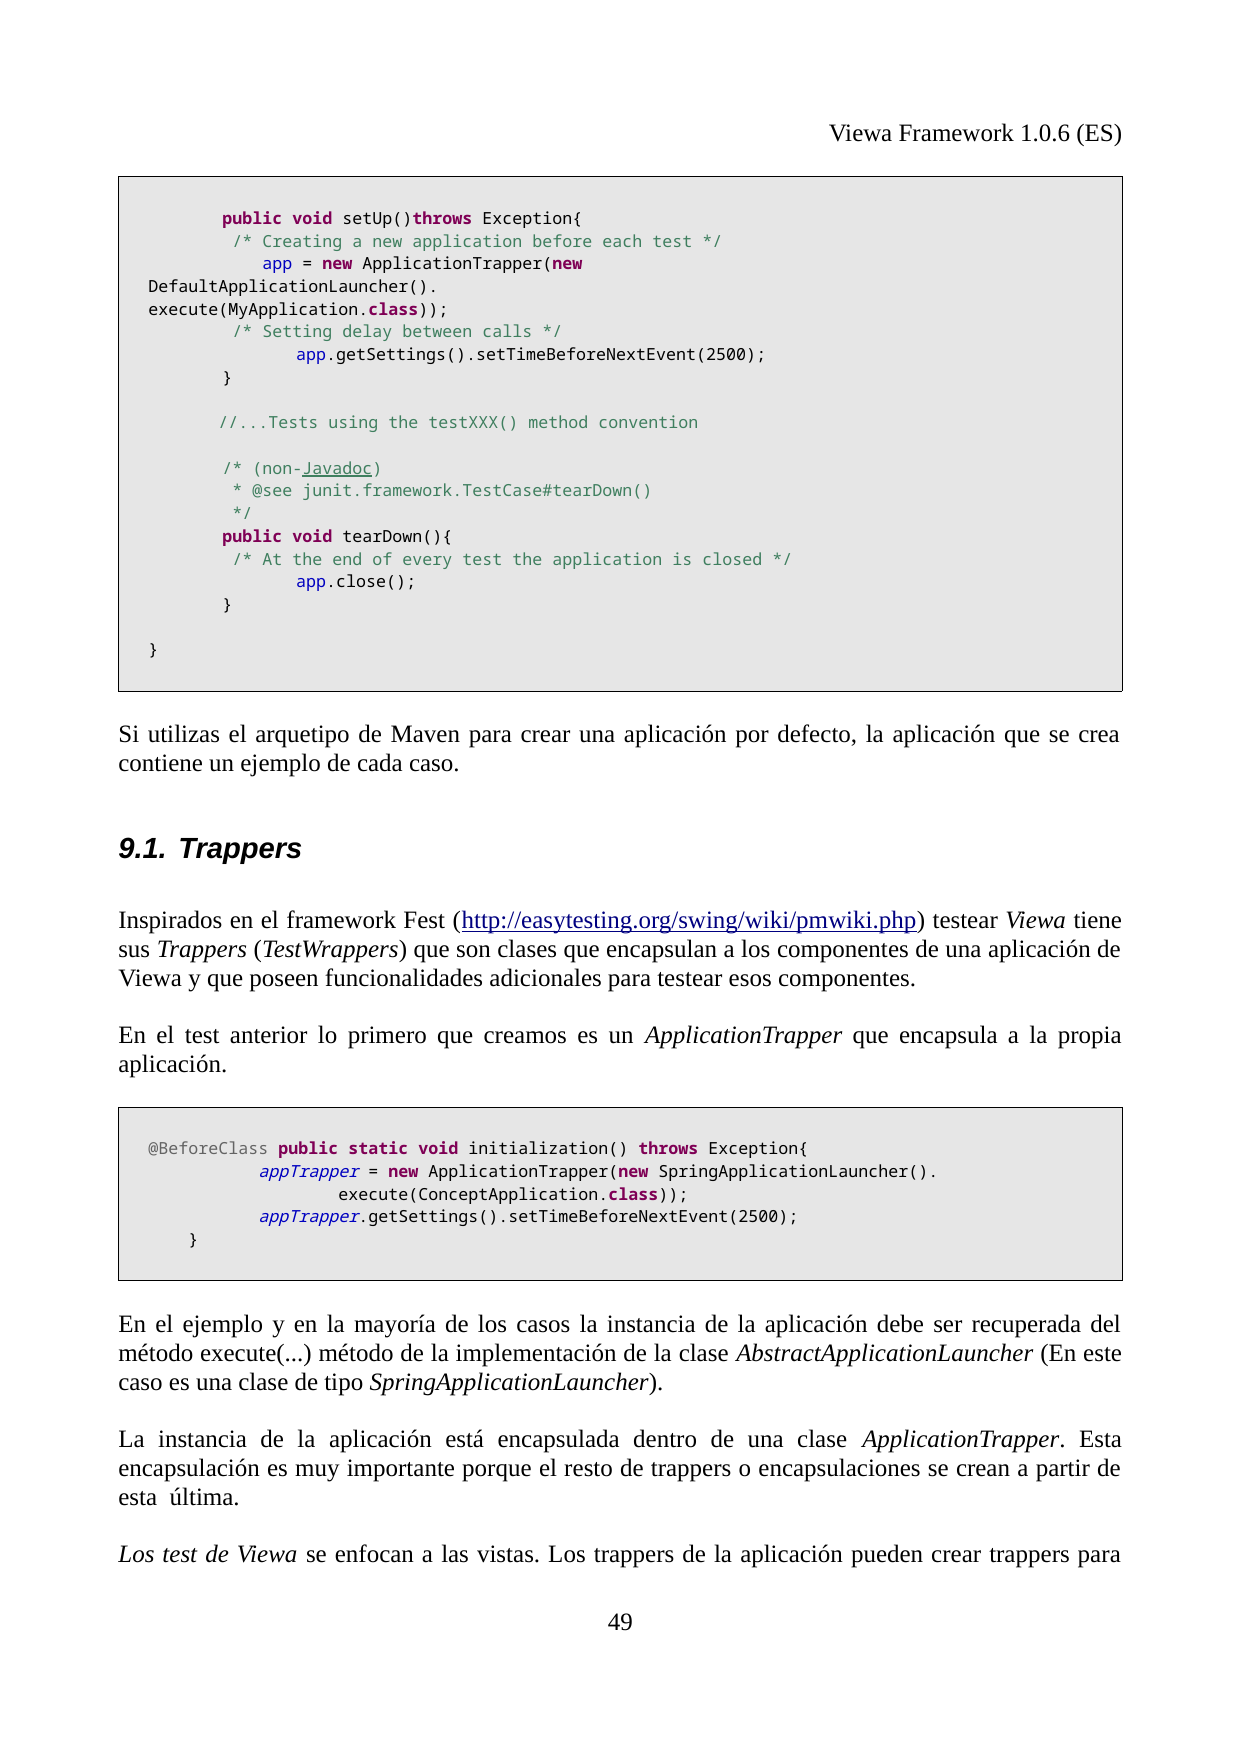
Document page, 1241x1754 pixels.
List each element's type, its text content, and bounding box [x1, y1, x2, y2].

text Inspirados en el framework Fest (http://easytesting.org/swing/wiki/pmwiki.php) testear Viewa tiene sus Trappers (Test­Wrappers) que son clases que encapsulan a los componentes de una aplicación de Viewa y que poseen funcionalidades adicionales para testear esos componentes. [118, 906, 1122, 992]
text En el test anterior lo primero que creamos es un ApplicationTrapper que encapsula a la propia aplicación. [118, 1021, 1122, 1078]
table_header public void setUp()throws Exception{ /* Creating a new application before each test */ app = new ApplicationTrapper(new DefaultApplicationLauncher(). execute(MyApplication.class)); /* Setting delay between calls */ app.getSettings().setTimeBeforeNextEvent(2500); } //...Tests using the testXXX() method convention /* (non-Javadoc) * @see junit.framework.TestCase#tearDown() */ public void tearDown(){ /* At the end of every test the application is closed */ app.close(); } } [119, 177, 1122, 691]
text Si utilizas el arquetipo de Maven para crear una aplicación por defecto, la aplicación que se crea contiene un ejemplo de cada caso. [118, 719, 1122, 777]
text Los test de Viewa se enfocan a las vistas. Los trappers de la aplicación pueden crear trappers para [118, 1539, 1122, 1568]
text La instancia de la aplicación está encapsulada dentro de una clase ApplicationTrapper. Esta encapsulación es muy importante porque el resto de trappers o encapsulaciones se crean a partir de esta última. [118, 1424, 1122, 1511]
table_header @BeforeClass public static void initialization() throws Exception{ appTrapper = new ApplicationTrapper(new SpringApplicationLauncher(). execute(ConceptApplication.class)); appTrapper.getSettings().setTimeBeforeNextEvent(2500); } [119, 1108, 1122, 1280]
text En el ejemplo y en la mayoría de los casos la instancia de la aplicación debe ser recuperada del método execute(...) método de la implementación de la clase AbstractApplicationLauncher (En este caso es una clase de tipo SpringApplicationLauncher). [118, 1309, 1122, 1396]
subtitle Trappers [118, 831, 1122, 864]
